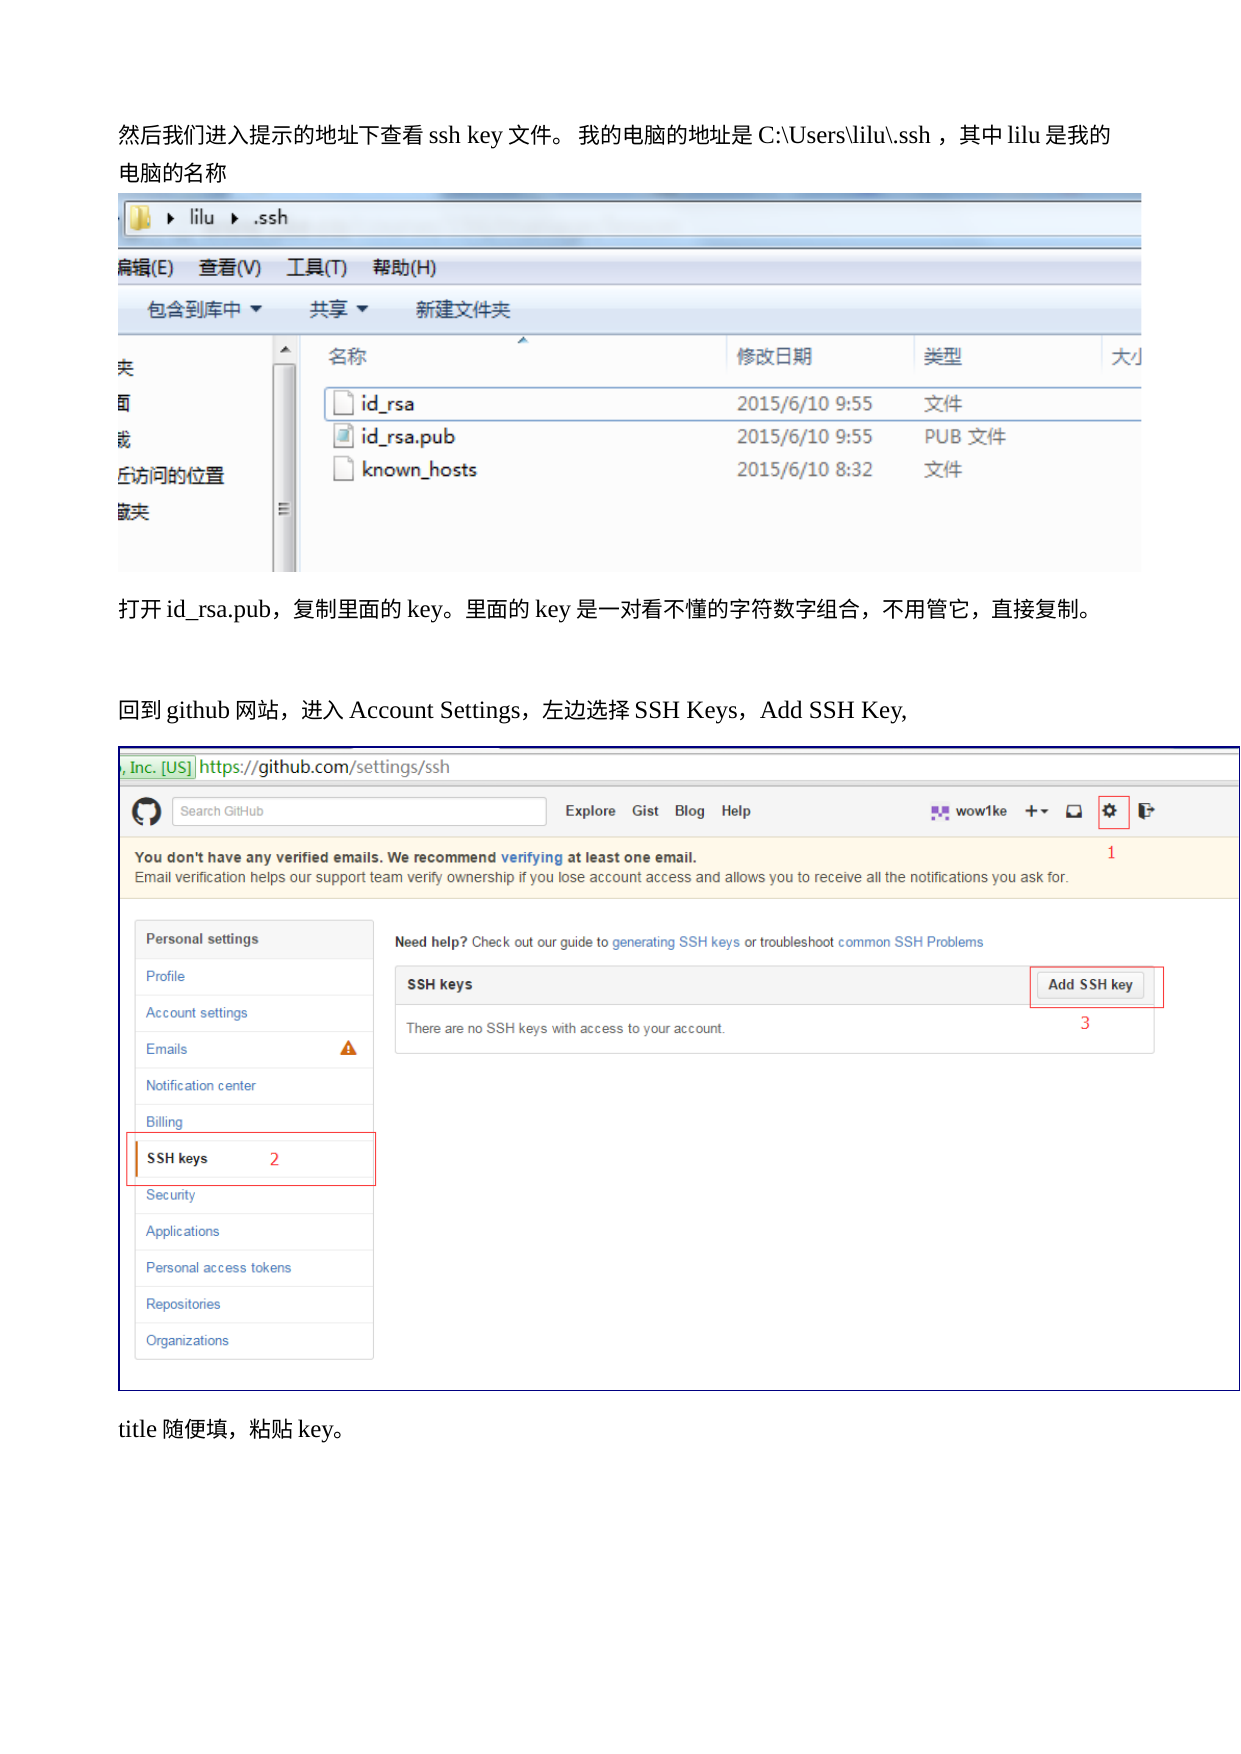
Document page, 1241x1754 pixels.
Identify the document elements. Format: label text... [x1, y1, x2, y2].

picture [118, 193, 1142, 572]
text 回到github网站，进入Account Settings，左边选择SSH Keys，Add SSH Key, [118, 693, 1122, 725]
text 然后我们进入提示的地址下查看ssh key文件。 我的电脑的地址是C:\Users\lilu\.ssh ，其中lilu是我的电脑的名称 [118, 118, 1122, 193]
picture [120, 748, 1239, 1390]
text 打开id_rsa.pub，复制里面的key。里面的key是一对看不懂的字符数字组合，不用管它，直接复制。 [118, 592, 1122, 623]
text title随便填，粘贴key。 [118, 1412, 1122, 1443]
